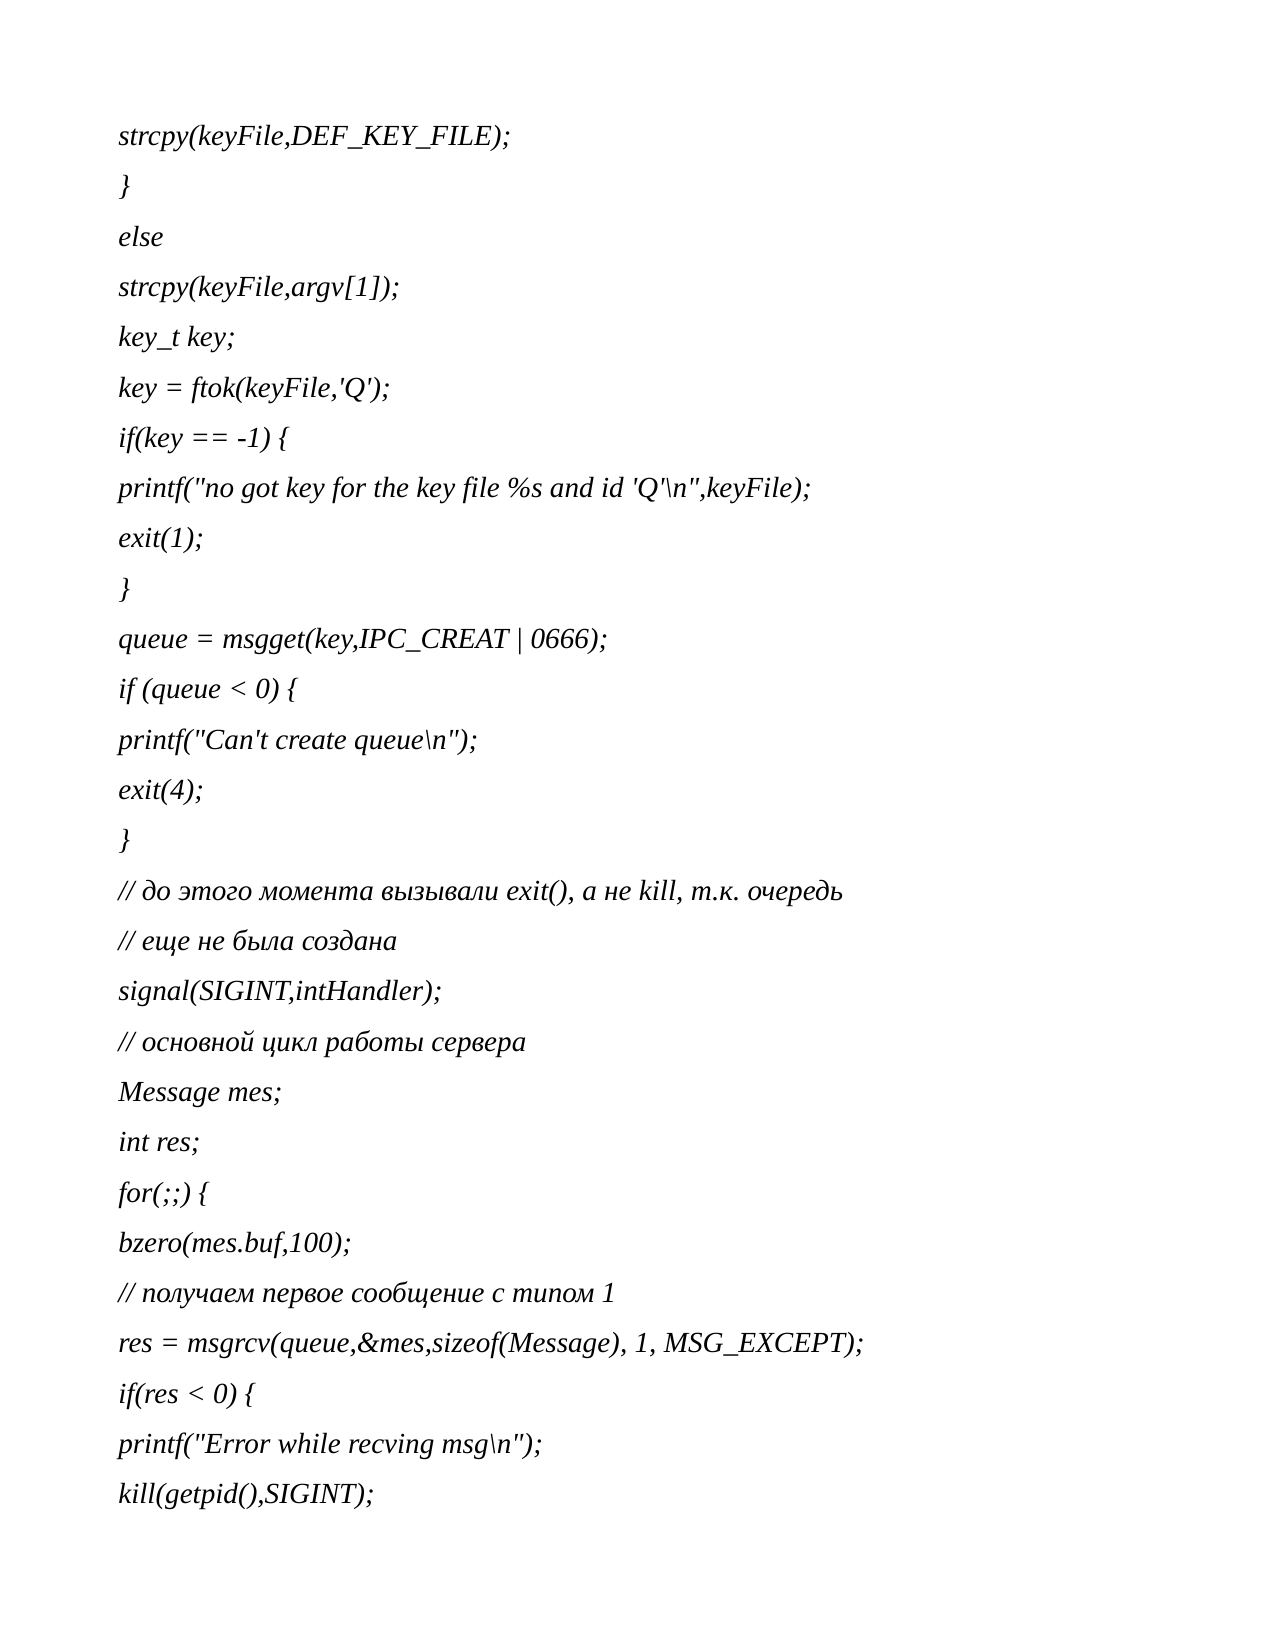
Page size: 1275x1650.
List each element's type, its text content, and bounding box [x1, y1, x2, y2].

text signal(SIGINT,intHandler); [118, 973, 1157, 1007]
text if(key == -1) { [118, 420, 1157, 453]
text } [118, 571, 1157, 604]
text else [118, 219, 1157, 252]
text exit(1); [118, 521, 1157, 554]
text if (queue < 0) { [118, 672, 1157, 705]
text strcpy(keyFile,argv[1]); [118, 269, 1157, 303]
text key = ftok(keyFile,'Q'); [118, 370, 1157, 403]
text exit(4); [118, 772, 1157, 806]
text key_t key; [118, 319, 1157, 353]
text Message mes; [118, 1074, 1157, 1108]
text printf("no got key for the key file %s and id 'Q'\n",keyFile); [118, 470, 1157, 504]
text if(res < 0) { [118, 1376, 1157, 1409]
text // еще не была создана [118, 923, 1157, 957]
text printf("Can't create queue\n"); [118, 722, 1157, 755]
text strcpy(keyFile,DEF_KEY_FILE); [118, 118, 1157, 152]
text } [118, 168, 1157, 202]
text } [118, 822, 1157, 856]
text res = msgrcv(queue,&mes,sizeof(Message), 1, MSG_EXCEPT); [118, 1326, 1157, 1359]
text for(;;) { [118, 1175, 1157, 1208]
text printf("Error while recving msg\n"); [118, 1426, 1157, 1460]
text queue = msgget(key,IPC_CREAT | 0666); [118, 621, 1157, 655]
text // основной цикл работы сервера [118, 1024, 1157, 1057]
text // до этого момента вызывали exit(), а не kill, т.к. очередь [118, 873, 1157, 906]
text bzero(mes.buf,100); [118, 1225, 1157, 1258]
text kill(getpid(),SIGINT); [118, 1477, 1157, 1510]
text int res; [118, 1124, 1157, 1158]
text // получаем первое сообщение с типом 1 [118, 1275, 1157, 1309]
